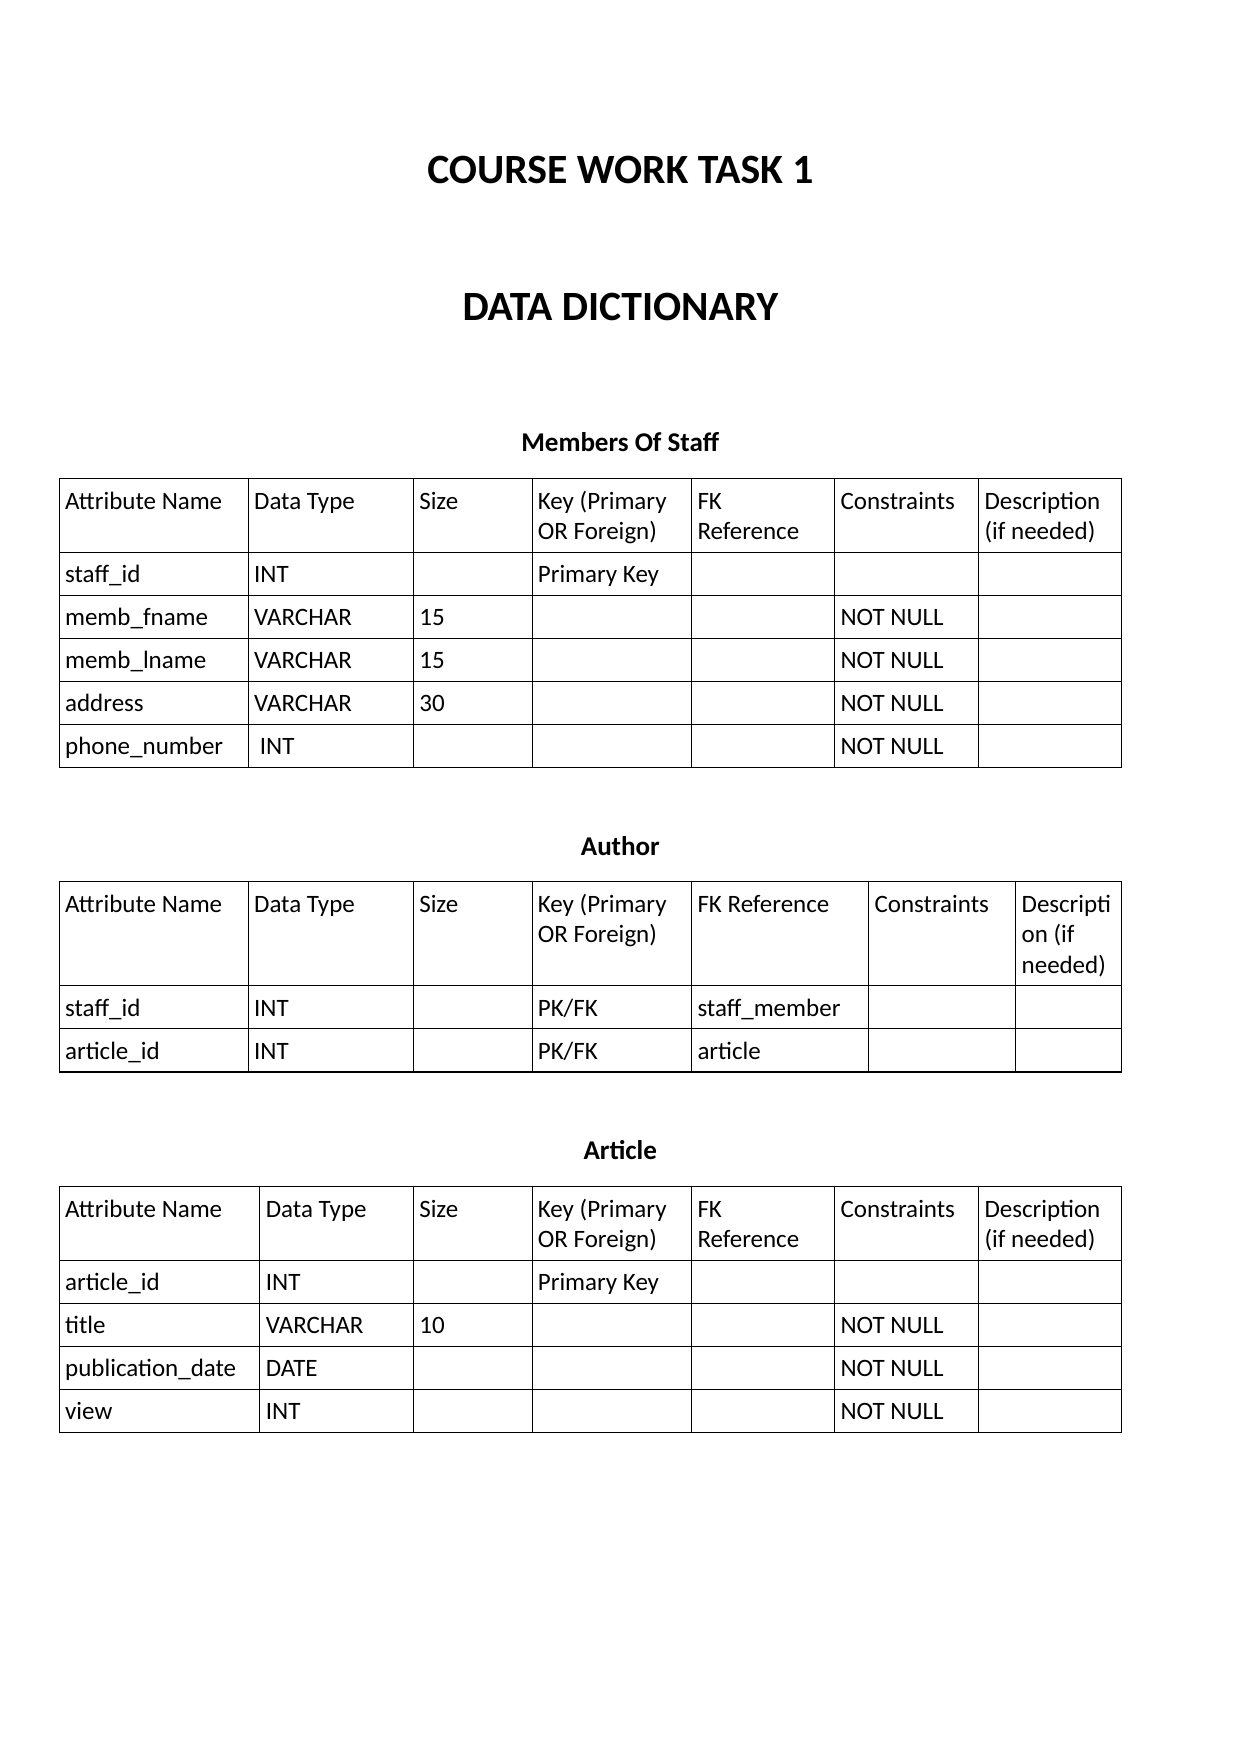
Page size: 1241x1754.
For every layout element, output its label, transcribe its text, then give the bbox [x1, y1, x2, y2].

table_cell staff_id [60, 986, 248, 1028]
table_header Key (Primary OR Foreign) [533, 882, 691, 985]
text DATA DICTIONARY [118, 279, 1122, 330]
table_cell [692, 725, 834, 767]
table_header Data Type [249, 479, 413, 552]
table_cell INT [249, 1029, 413, 1071]
table_cell INT [249, 553, 413, 594]
table_cell NOT NULL [835, 596, 978, 638]
table_cell PK/FK [533, 986, 691, 1028]
table_cell view [60, 1390, 259, 1432]
table_cell VARCHAR [249, 682, 413, 724]
table_header Size [414, 882, 532, 985]
table_cell DATE [260, 1347, 413, 1388]
table_cell [835, 1261, 978, 1302]
table_cell [979, 1261, 1121, 1302]
table_header Description (if needed) [979, 479, 1121, 552]
table_header Attribute Name [60, 882, 248, 985]
table_header Description (if needed) [1016, 882, 1121, 985]
table_cell [533, 682, 691, 724]
table_header FK Reference [692, 882, 868, 985]
table_cell [414, 1347, 532, 1388]
table_cell VARCHAR [260, 1304, 413, 1346]
table_cell [692, 1304, 834, 1346]
table_cell [979, 1390, 1121, 1432]
table_cell memb_lname [60, 639, 248, 681]
table_cell [414, 1029, 532, 1071]
table_cell [869, 986, 1015, 1028]
table_cell [533, 1347, 691, 1388]
table_cell [533, 639, 691, 681]
table_header Constraints [869, 882, 1015, 985]
table_cell [414, 725, 532, 767]
table_cell phone_number [60, 725, 248, 767]
table_cell [692, 1347, 834, 1388]
table_cell [692, 639, 834, 681]
table_cell [979, 596, 1121, 638]
table_cell [414, 986, 532, 1028]
table_cell [692, 596, 834, 638]
table_cell address [60, 682, 248, 724]
table_cell publication_date [60, 1347, 259, 1388]
table_cell article [692, 1029, 868, 1071]
table_header Description (if needed) [979, 1187, 1121, 1259]
table_cell [533, 1304, 691, 1346]
table_cell NOT NULL [835, 1390, 978, 1432]
table_cell [414, 1390, 532, 1432]
table_cell [533, 1390, 691, 1432]
table_cell 15 [414, 639, 532, 681]
table_cell NOT NULL [835, 1304, 978, 1346]
table_cell staff_member [692, 986, 868, 1028]
table_cell Primary Key [533, 1261, 691, 1302]
table_cell NOT NULL [835, 682, 978, 724]
table_header Attribute Name [60, 1187, 259, 1259]
table_cell [692, 1261, 834, 1302]
table_header Data Type [260, 1187, 413, 1259]
table_cell memb_fname [60, 596, 248, 638]
table_cell NOT NULL [835, 1347, 978, 1388]
table_cell PK/FK [533, 1029, 691, 1071]
table_cell NOT NULL [835, 725, 978, 767]
title COURSE WORK TASK 1 [118, 143, 1122, 194]
table_cell INT [260, 1261, 413, 1302]
table_cell INT [249, 725, 413, 767]
table_cell article_id [60, 1261, 259, 1302]
table_cell [979, 1304, 1121, 1346]
table_header Size [414, 1187, 532, 1259]
table_cell [414, 1261, 532, 1302]
table_cell [979, 639, 1121, 681]
table_cell [692, 553, 834, 594]
table_header Constraints [835, 1187, 978, 1259]
table_cell [692, 682, 834, 724]
table_cell 30 [414, 682, 532, 724]
table_cell VARCHAR [249, 596, 413, 638]
table_cell NOT NULL [835, 639, 978, 681]
table_cell [979, 553, 1121, 594]
table_cell title [60, 1304, 259, 1346]
table_cell [533, 596, 691, 638]
table_header Attribute Name [60, 479, 248, 552]
table_cell [835, 553, 978, 594]
table_header Size [414, 479, 532, 552]
table_cell 15 [414, 596, 532, 638]
table_cell [414, 553, 532, 594]
table_cell 10 [414, 1304, 532, 1346]
table_cell [533, 725, 691, 767]
table_cell INT [260, 1390, 413, 1432]
table_header FK Reference [692, 1187, 834, 1259]
table_cell staff_id [60, 553, 248, 594]
text Article [118, 1133, 1122, 1166]
table_header Constraints [835, 479, 978, 552]
table_cell [1016, 986, 1121, 1028]
table_cell article_id [60, 1029, 248, 1071]
table_header Data Type [249, 882, 413, 985]
table_cell [979, 682, 1121, 724]
table_cell [1016, 1029, 1121, 1071]
table_cell [869, 1029, 1015, 1071]
text Members Of Staff [118, 426, 1122, 458]
table_cell [979, 1347, 1121, 1388]
table_header Key (Primary OR Foreign) [533, 1187, 691, 1259]
table_header Key (Primary OR Foreign) [533, 479, 691, 552]
table_cell INT [249, 986, 413, 1028]
table_cell [979, 725, 1121, 767]
table_cell Primary Key [533, 553, 691, 594]
text Author [118, 829, 1122, 862]
table_cell [692, 1390, 834, 1432]
table_cell VARCHAR [249, 639, 413, 681]
table_header FK Reference [692, 479, 834, 552]
